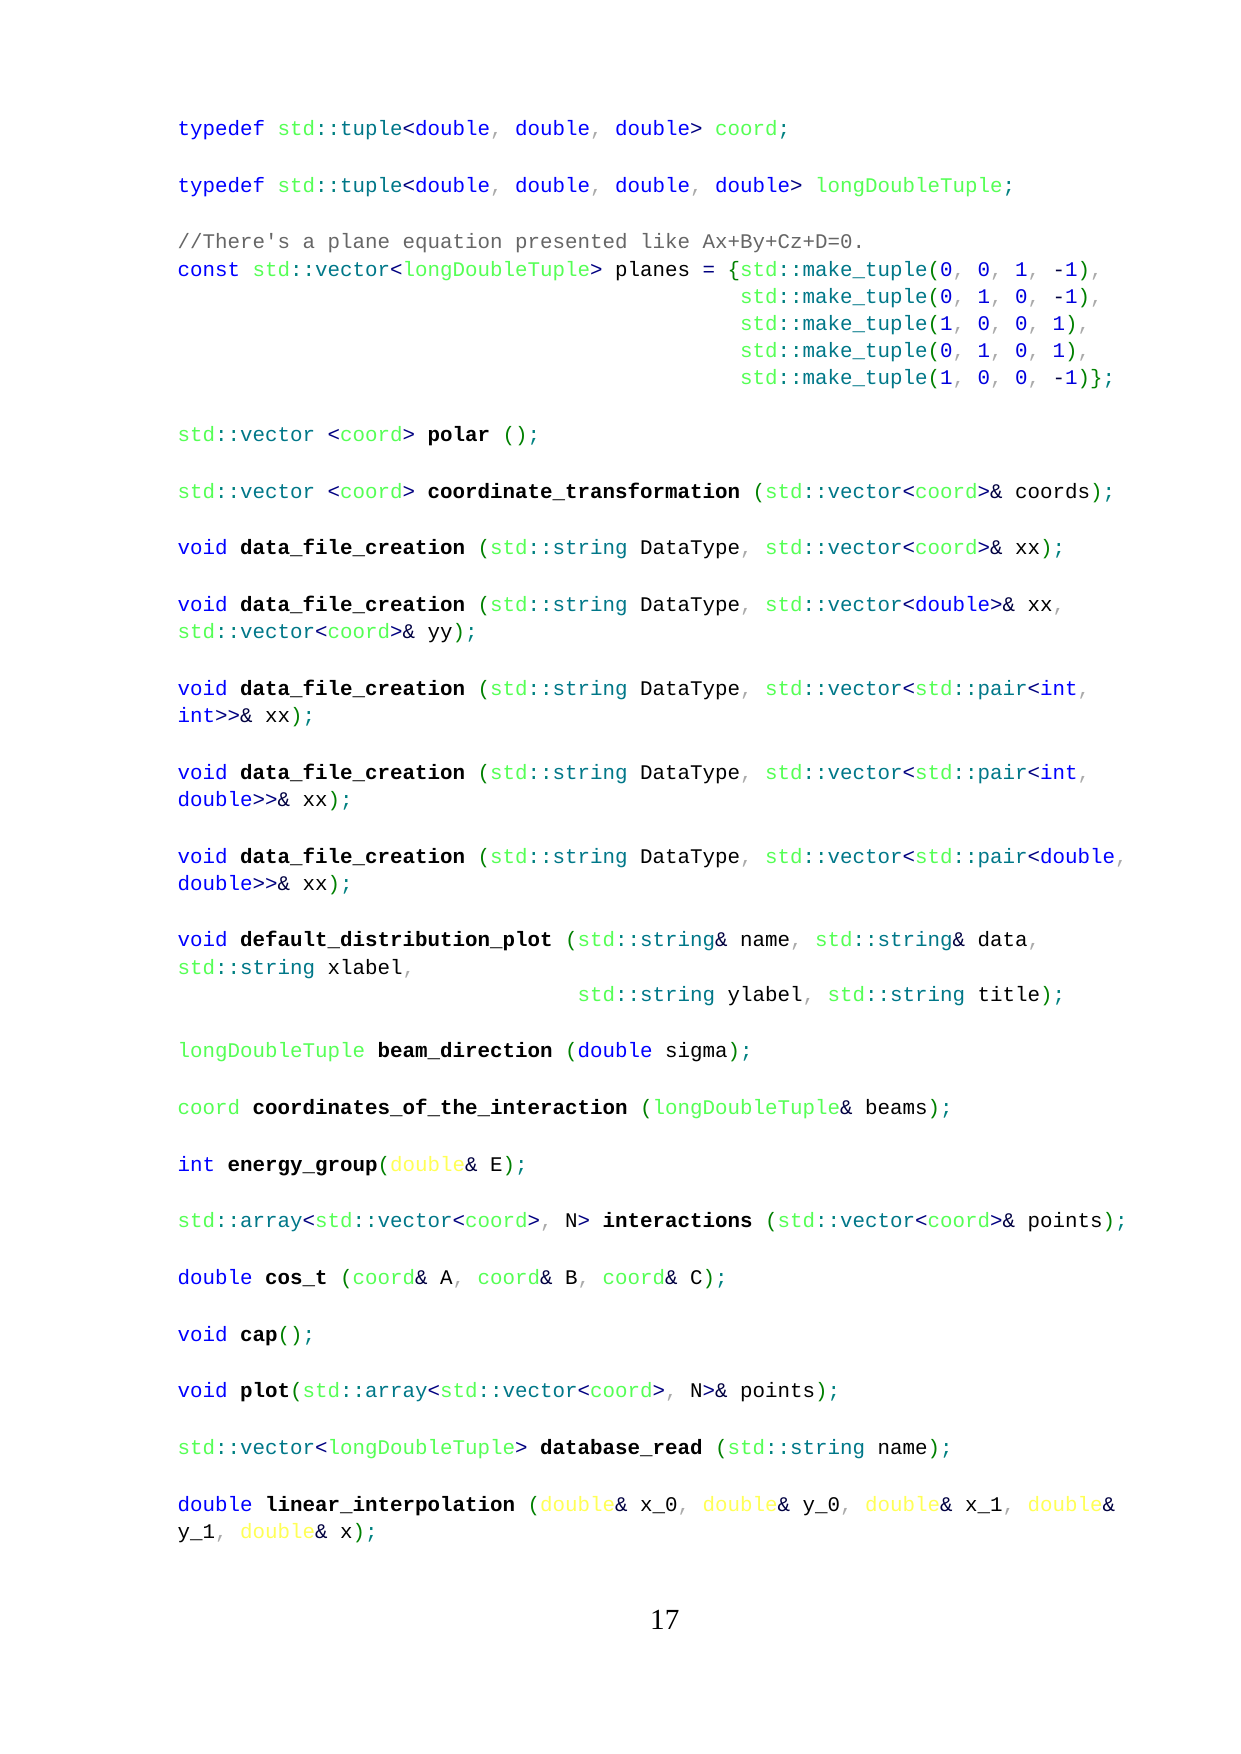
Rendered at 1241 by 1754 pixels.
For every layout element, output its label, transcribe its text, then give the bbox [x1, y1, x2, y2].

text std::make_tuple(1, 0, 0, -1)}; [177, 367, 1152, 391]
text coord coordinates_of_the_interaction (longDoubleTuple& beams); [177, 1097, 1152, 1121]
text void cap(); [177, 1324, 1152, 1347]
text void plot(std::array<std::vector<coord>, N>& points); [177, 1381, 1152, 1404]
text std::vector<longDoubleTuple> database_read (std::string name); [177, 1437, 1152, 1461]
text //There's a plane equation presented like Ax+By+Cz+D=0. [177, 231, 1152, 255]
text longDoubleTuple beam_direction (double sigma); [177, 1041, 1152, 1064]
text std::string ylabel, std::string title); [177, 984, 1152, 1007]
text double cos_t (coord& A, coord& B, coord& C); [177, 1267, 1152, 1291]
text std::vector <coord> polar (); [177, 424, 1152, 448]
text typedef std::tuple<double, double, double, double> longDoubleTuple; [177, 175, 1152, 198]
text void data_file_creation (std::string DataType, std::vector<std::pair<int, double>>& xx); [177, 762, 1152, 813]
text std::array<std::vector<coord>, N> interactions (std::vector<coord>& points); [177, 1211, 1152, 1234]
text std::make_tuple(1, 0, 0, 1), [177, 313, 1152, 337]
text void data_file_creation (std::string DataType, std::vector<std::pair<int, int>>& xx); [177, 678, 1152, 729]
text void data_file_creation (std::string DataType, std::vector<coord>& xx); [177, 537, 1152, 561]
text std::vector <coord> coordinate_transformation (std::vector<coord>& coords); [177, 481, 1152, 504]
text void data_file_creation (std::string DataType, std::vector<std::pair<double, double>>& xx); [177, 846, 1152, 896]
text const std::vector<longDoubleTuple> planes = {std::make_tuple(0, 0, 1, -1), [177, 259, 1152, 282]
text typedef std::tuple<double, double, double> coord; [177, 118, 1152, 142]
text void default_distribution_plot (std::string& name, std::string& data, std::string xlabel, [177, 929, 1152, 980]
text double linear_interpolation (double& x_0, double& y_0, double& x_1, double& y_1, double& x); [177, 1494, 1152, 1545]
text int energy_group(double& E); [177, 1154, 1152, 1177]
text std::make_tuple(0, 1, 0, -1), [177, 286, 1152, 309]
text void data_file_creation (std::string DataType, std::vector<double>& xx, std::vector<coord>& yy); [177, 594, 1152, 645]
text std::make_tuple(0, 1, 0, 1), [177, 340, 1152, 364]
